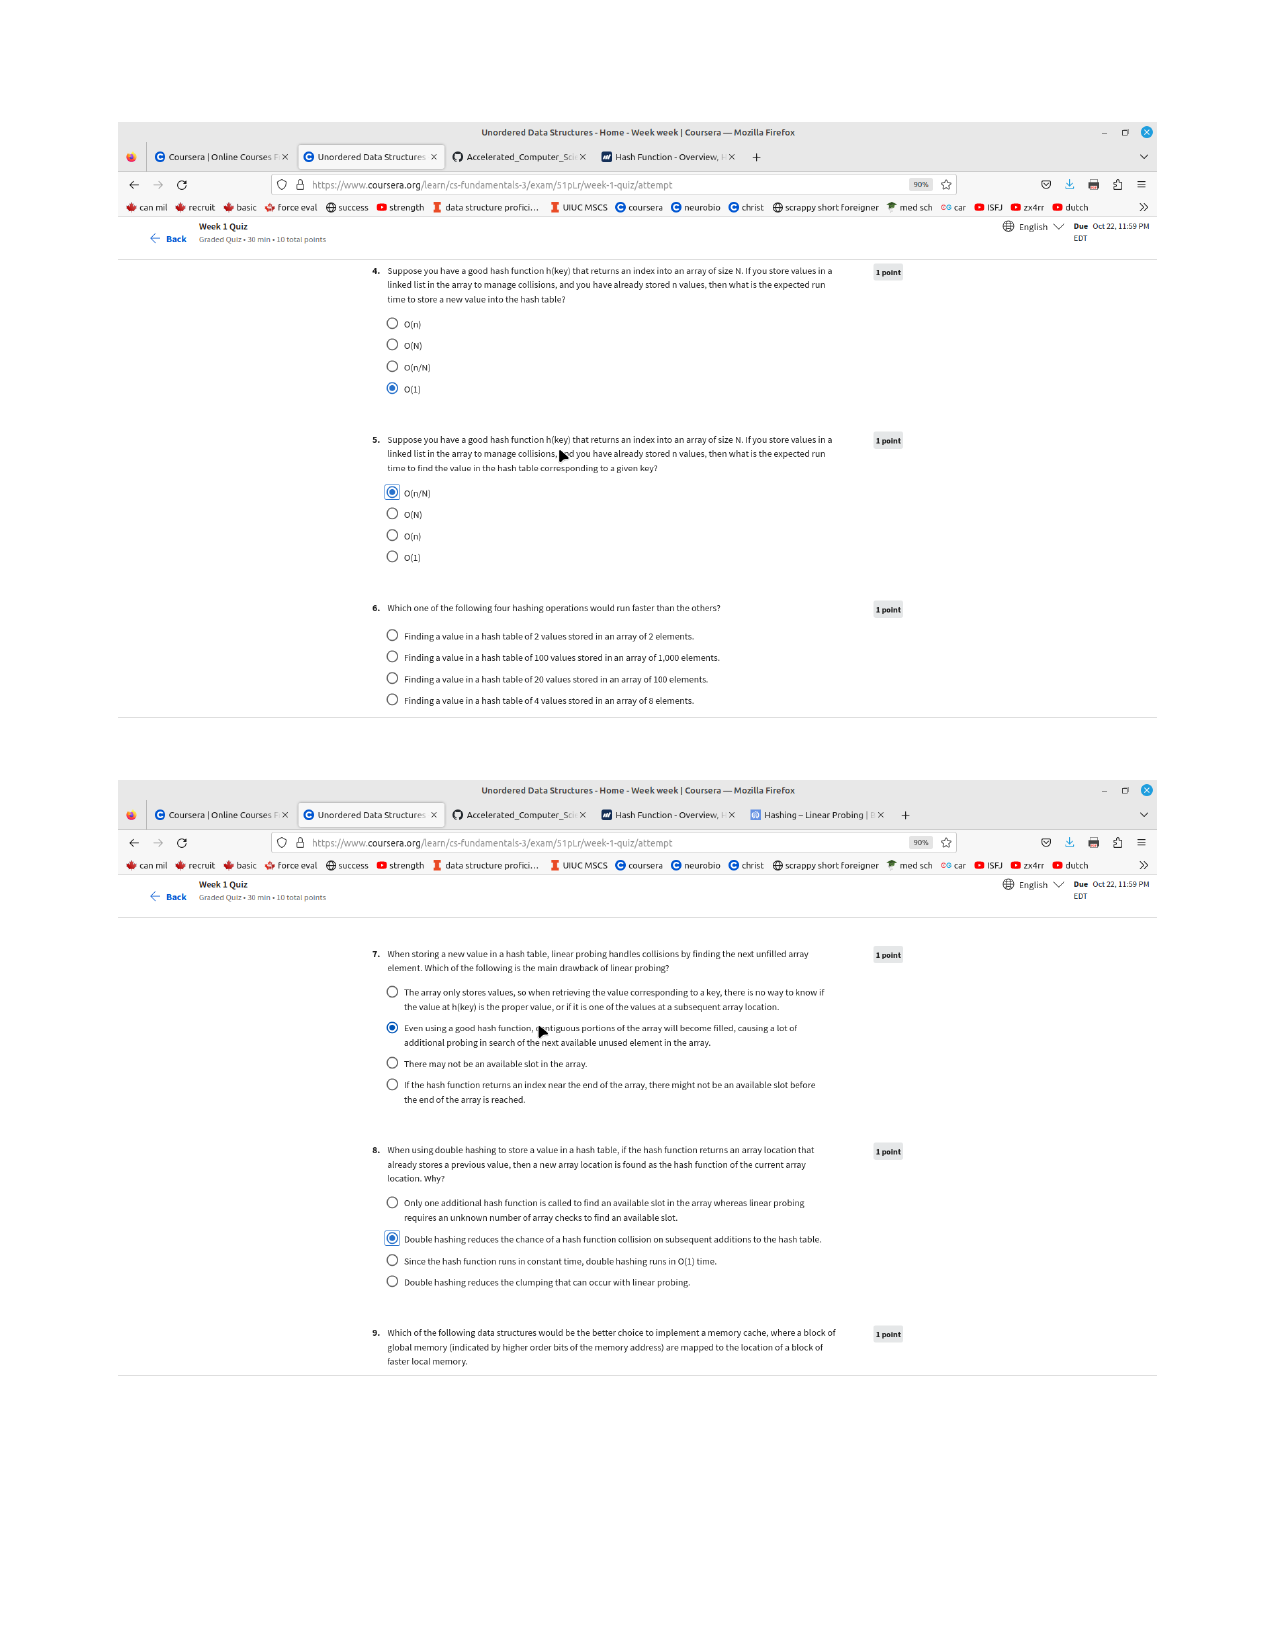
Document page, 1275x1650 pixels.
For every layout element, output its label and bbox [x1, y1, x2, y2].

picture [118, 122, 1157, 718]
picture [118, 780, 1157, 1376]
